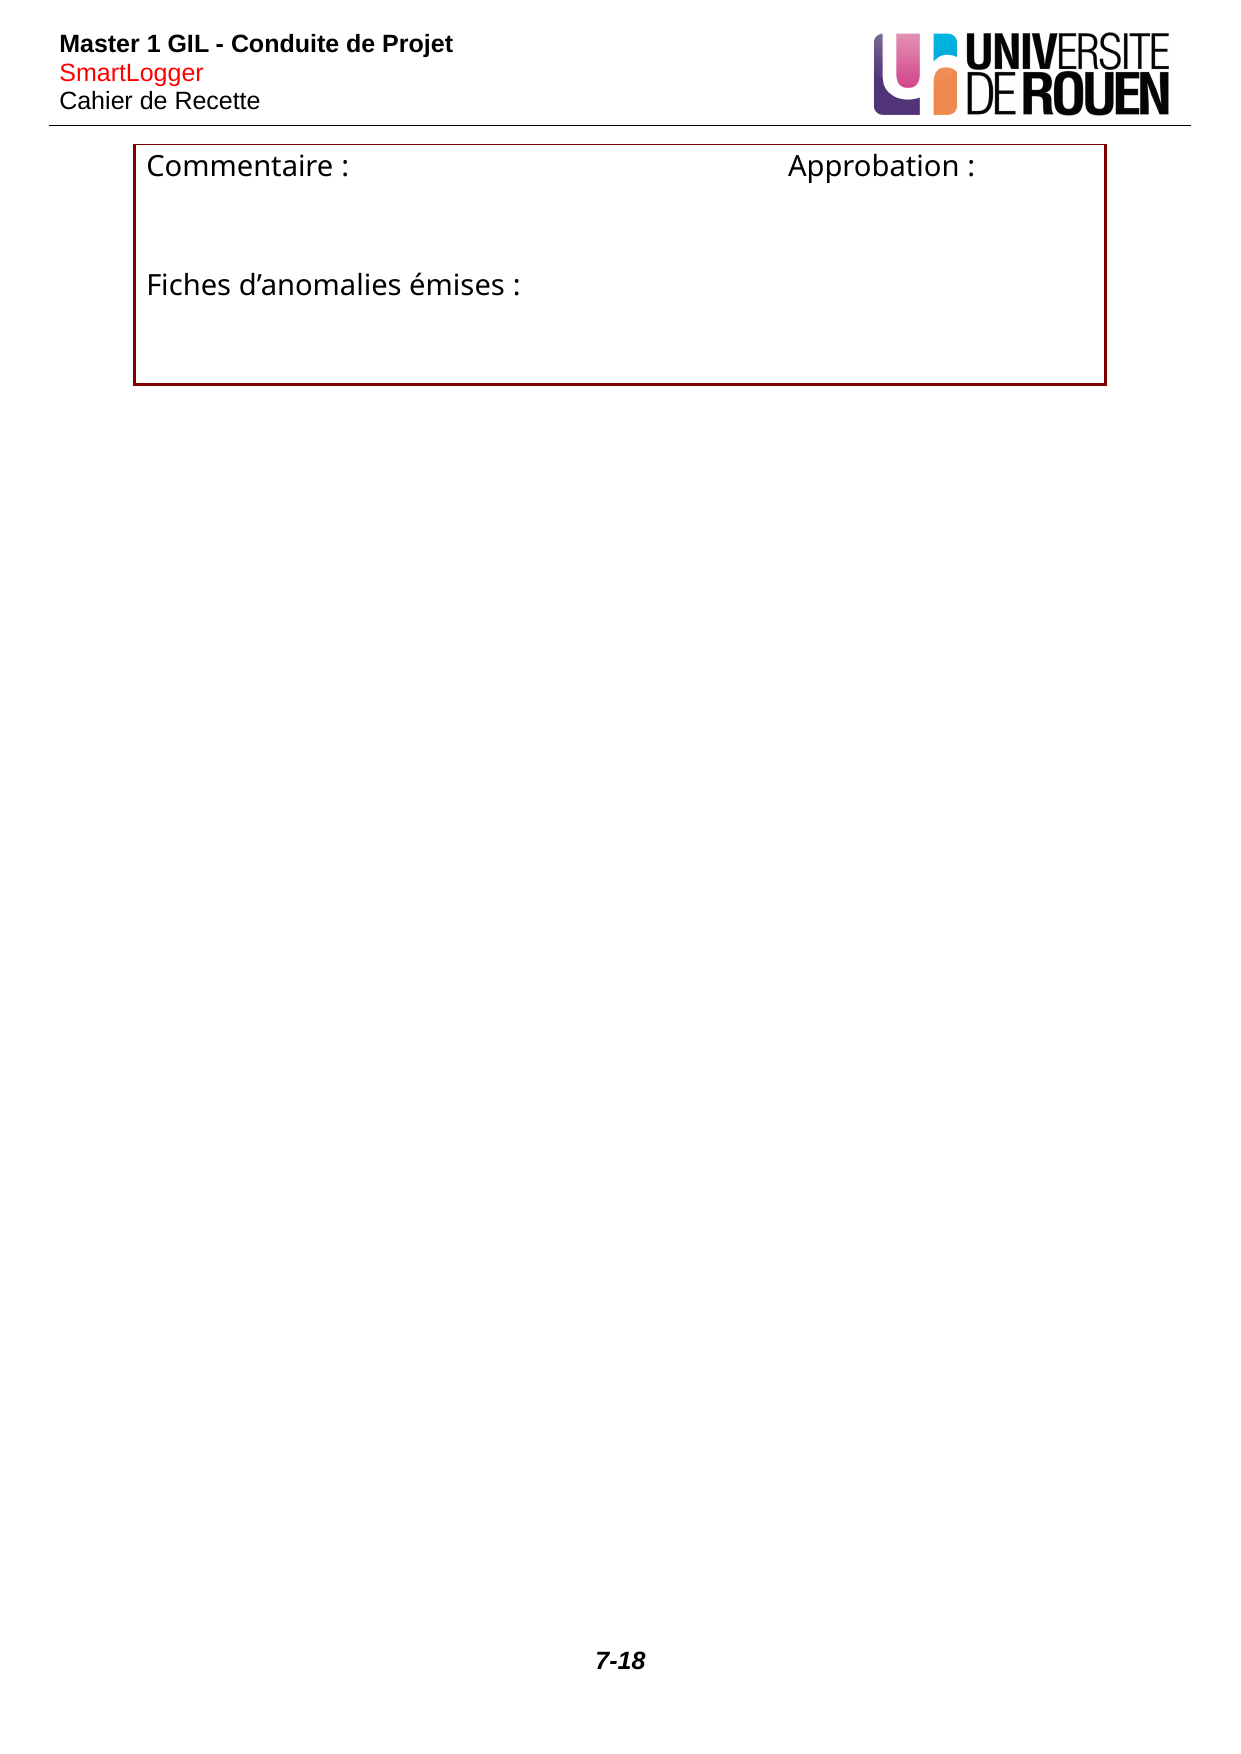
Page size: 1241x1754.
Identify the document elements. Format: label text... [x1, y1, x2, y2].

table_cell Commentaire : Fiches d’anomalies émises : [136, 145, 777, 383]
table_cell Approbation : [777, 145, 1104, 383]
picture [872, 32, 1170, 118]
